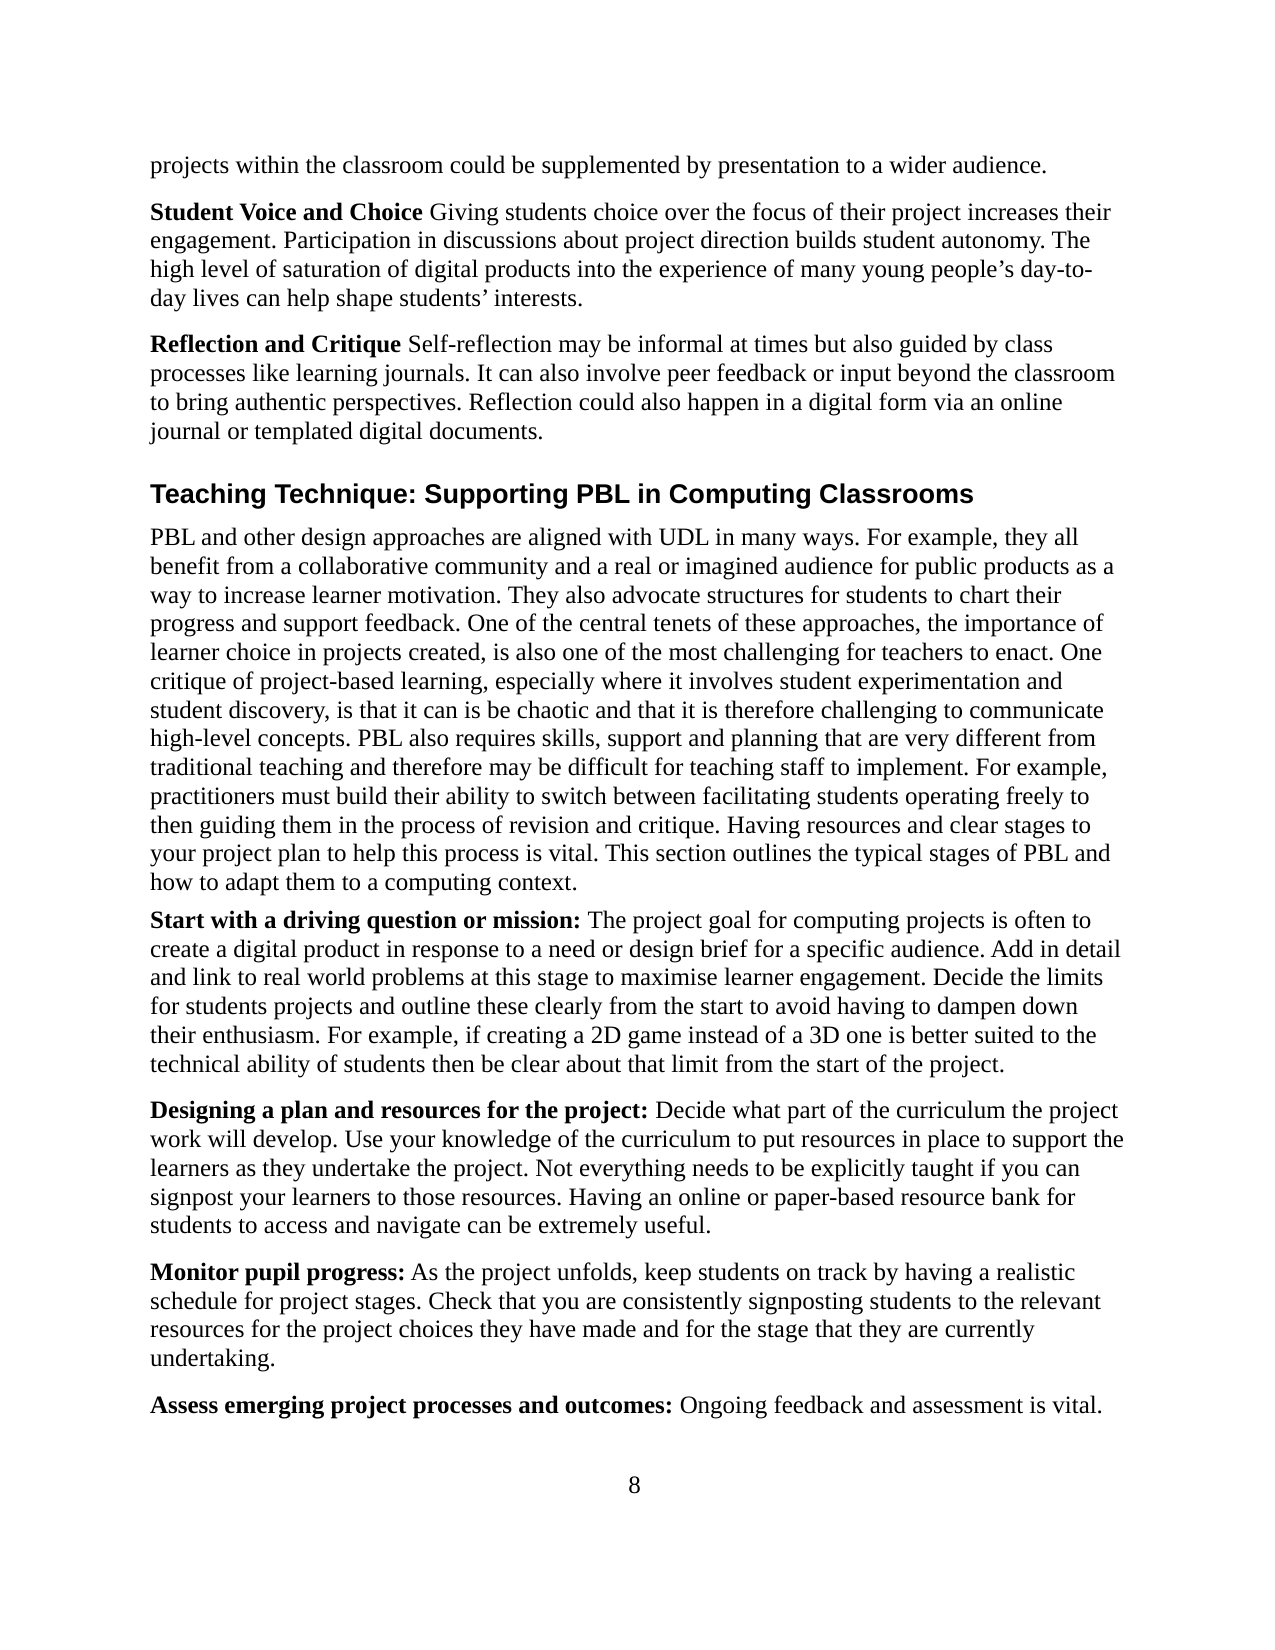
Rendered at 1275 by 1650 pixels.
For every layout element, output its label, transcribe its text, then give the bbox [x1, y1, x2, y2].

subtitle Teaching Technique: Supporting PBL in Computing Classrooms [150, 478, 1125, 510]
text projects within the classroom could be supplemented by presentation to a wider audience. [150, 150, 1125, 179]
text Reflection and Critique Self-reflection may be informal at times but also guided by class processes like learning journals. It can also involve peer feedback or input beyond the classroom to bring authentic perspectives. Reflection could also happen in a digital form via an online journal or templated digital documents. [150, 329, 1125, 444]
text Assess emerging project processes and outcomes: Ongoing feedback and assessment is vital. [150, 1390, 1125, 1419]
text Student Voice and Choice Giving students choice over the focus of their project increases their engagement. Participation in discussions about project direction builds student autonomy. The high level of saturation of digital products into the experience of many young people’s day-to-day lives can help shape students’ interests. [150, 197, 1125, 312]
text Monitor pupil progress: As the project unfolds, keep students on track by having a realistic schedule for project stages. Check that you are consistently signposting students to the relevant resources for the project choices they have made and for the stage that they are currently undertaking. [150, 1257, 1125, 1372]
text PBL and other design approaches are aligned with UDL in many ways. For example, they all benefit from a collaborative community and a real or imagined audience for public products as a way to increase learner motivation. They also advocate structures for students to chart their progress and support feedback. One of the central tenets of these approaches, the importance of learner choice in projects created, is also one of the most challenging for teachers to enact. One critique of project-based learning, especially where it involves student experimentation and student discovery, is that it can is be chaotic and that it is therefore challenging to communicate high-level concepts. PBL also requires skills, support and planning that are very different from traditional teaching and therefore may be difficult for teaching staff to implement. For example, practitioners must build their ability to switch between facilitating students operating freely to then guiding them in the process of revision and critique. Having resources and clear stages to your project plan to help this process is vital. This section outlines the typical stages of PBL and how to adapt them to a computing context. [150, 522, 1125, 896]
text Start with a driving question or mission: The project goal for computing projects is often to create a digital product in response to a need or design brief for a specific audience. Add in detail and link to real world problems at this stage to maximise learner engagement. Decide the limits for students projects and outline these clearly from the start to avoid having to dampen down their enthusiasm. For example, if creating a 2D game instead of a 3D one is better suited to the technical ability of students then be clear about that limit from the start of the project. [150, 905, 1125, 1077]
text Designing a plan and resources for the project: Decide what part of the curriculum the project work will develop. Use your knowledge of the curriculum to put resources in place to support the learners as they undertake the project. Not everything needs to be explicitly taught if you can signpost your learners to those resources. Having an online or paper-based resource bank for students to access and navigate can be extremely useful. [150, 1095, 1125, 1239]
